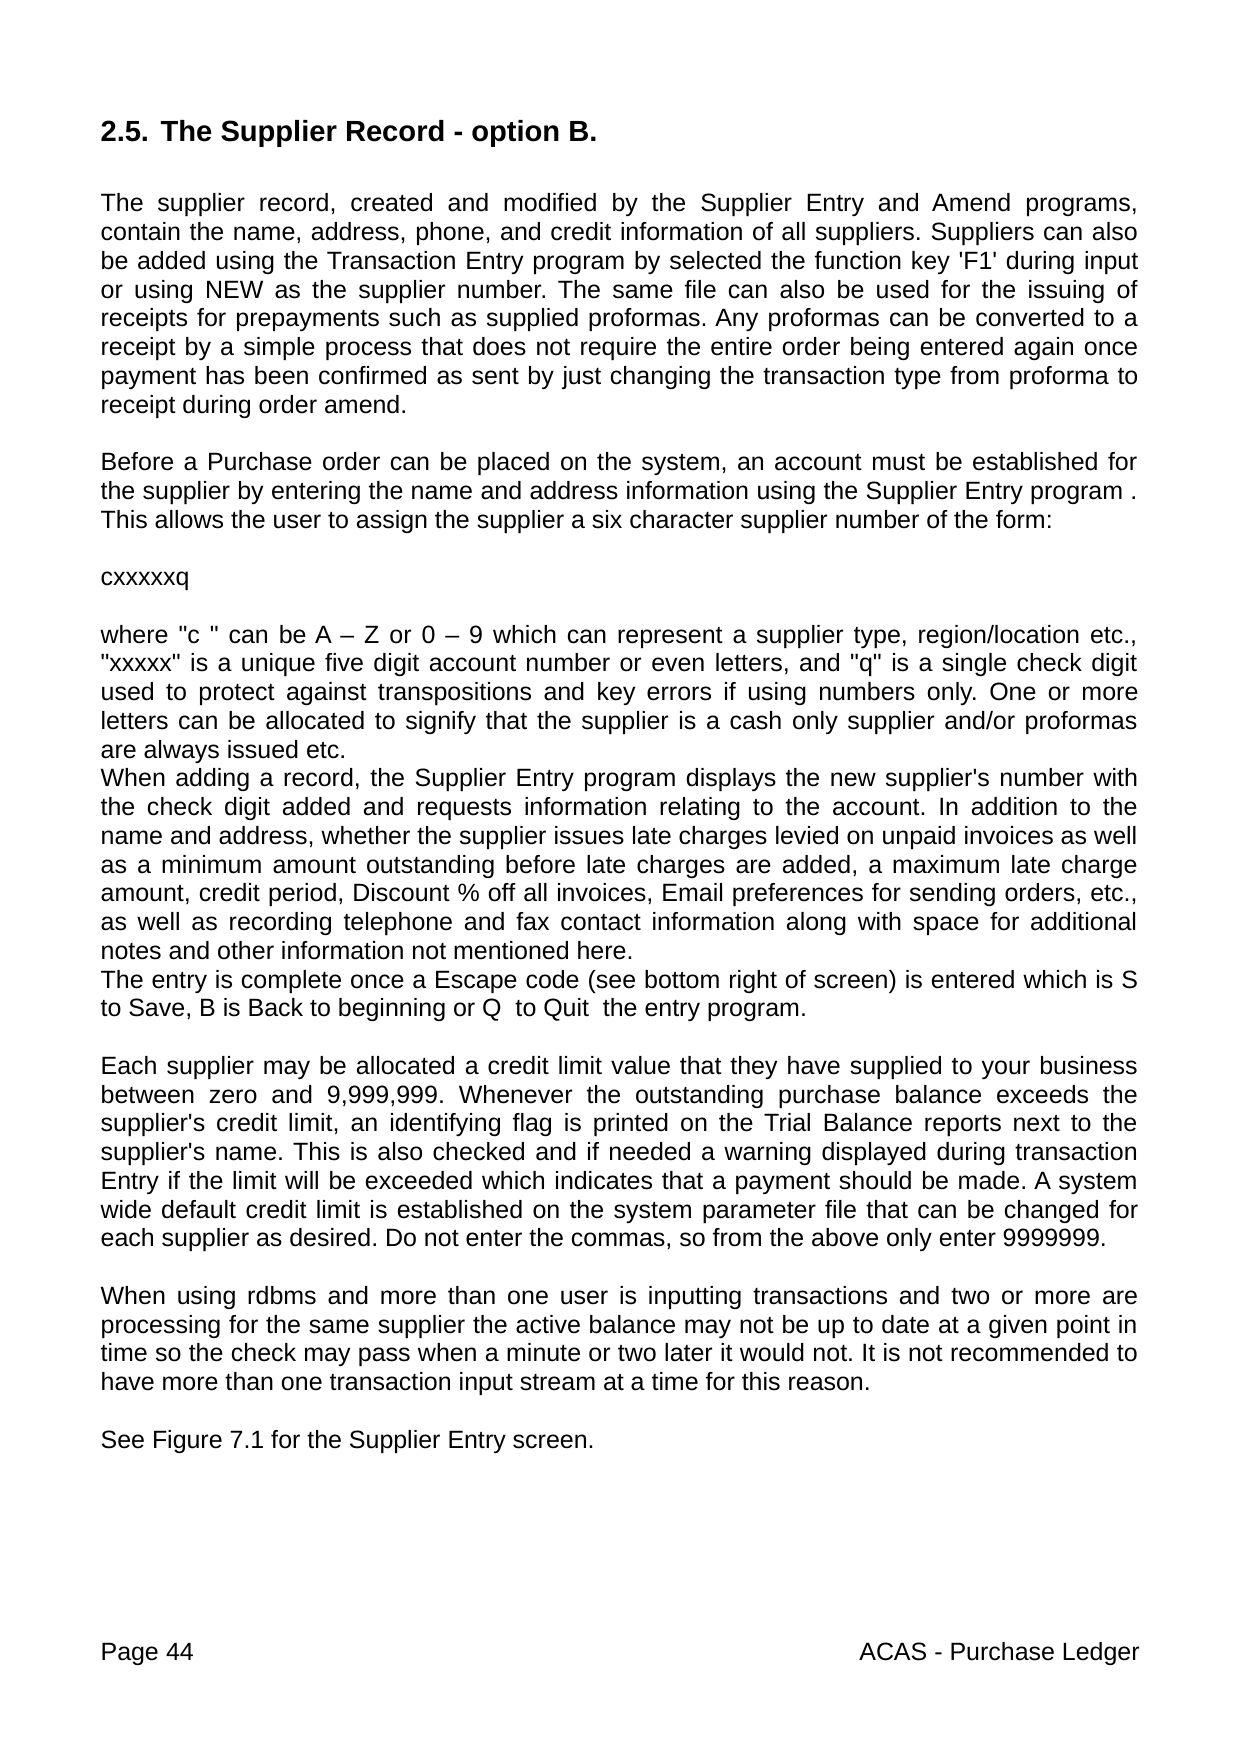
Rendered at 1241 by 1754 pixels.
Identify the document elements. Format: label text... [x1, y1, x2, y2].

text cxxxxxq [100, 562, 1140, 591]
text When adding a record, the Supplier Entry program displays the new supplier's number with the check digit added and requests information relating to the account. In addition to the name and address, whether the supplier issues late charges levied on unpaid invoices as well as a minimum amount outstanding before late charges are added, a maximum late charge amount, credit period, Discount % off all invoices, Email preferences for sending orders, etc., as well as recording telephone and fax contact information along with space for additional notes and other information not mentioned here. [100, 763, 1140, 964]
subtitle The Supplier Record - option B. [100, 113, 1140, 147]
text where "c " can be A – Z or 0 – 9 which can represent a supplier type, region/location etc., "xxxxx" is a unique five digit account number or even letters, and "q" is a single check digit used to protect against transpositions and key errors if using numbers only. One or more letters can be allocated to signify that the supplier is a cash only supplier and/or proformas are always issued etc. [100, 619, 1140, 763]
text When using rdbms and more than one user is inputting transactions and two or more are processing for the same supplier the active balance may not be up to date at a given point in time so the check may pass when a minute or two later it would not. It is not recommended to have more than one transaction input stream at a time for this reason. [100, 1281, 1140, 1396]
text Before a Purchase order can be placed on the system, an account must be established for the supplier by entering the name and address information using the Supplier Entry program . This allows the user to assign the supplier a six character supplier number of the form: [100, 447, 1140, 533]
text Each supplier may be allocated a credit limit value that they have supplied to your business between zero and 9,999,999. Whenever the outstanding purchase balance exceeds the supplier's credit limit, an identifying flag is printed on the Trial Balance reports next to the supplier's name. This is also checked and if needed a warning displayed during transaction Entry if the limit will be exceeded which indicates that a payment should be made. A system wide default credit limit is established on the system parameter file that can be changed for each supplier as desired. Do not enter the commas, so from the above only enter 9999999. [100, 1051, 1140, 1252]
text The supplier record, created and modified by the Supplier Entry and Amend programs, contain the name, address, phone, and credit information of all suppliers. Suppliers can also be added using the Transaction Entry program by selected the function key 'F1' during input or using NEW as the supplier number. The same file can also be used for the issuing of receipts for prepayments such as supplied proformas. Any proformas can be converted to a receipt by a simple process that does not require the entire order being entered again once payment has been confirmed as sent by just changing the transaction type from proforma to receipt during order amend. [100, 188, 1140, 418]
text The entry is complete once a Escape code (see bottom right of screen) is entered which is S to Save, B is Back to beginning or Q to Quit the entry program. [100, 964, 1140, 1022]
text See Figure 7.1 for the Supplier Entry screen. [100, 1424, 1140, 1453]
